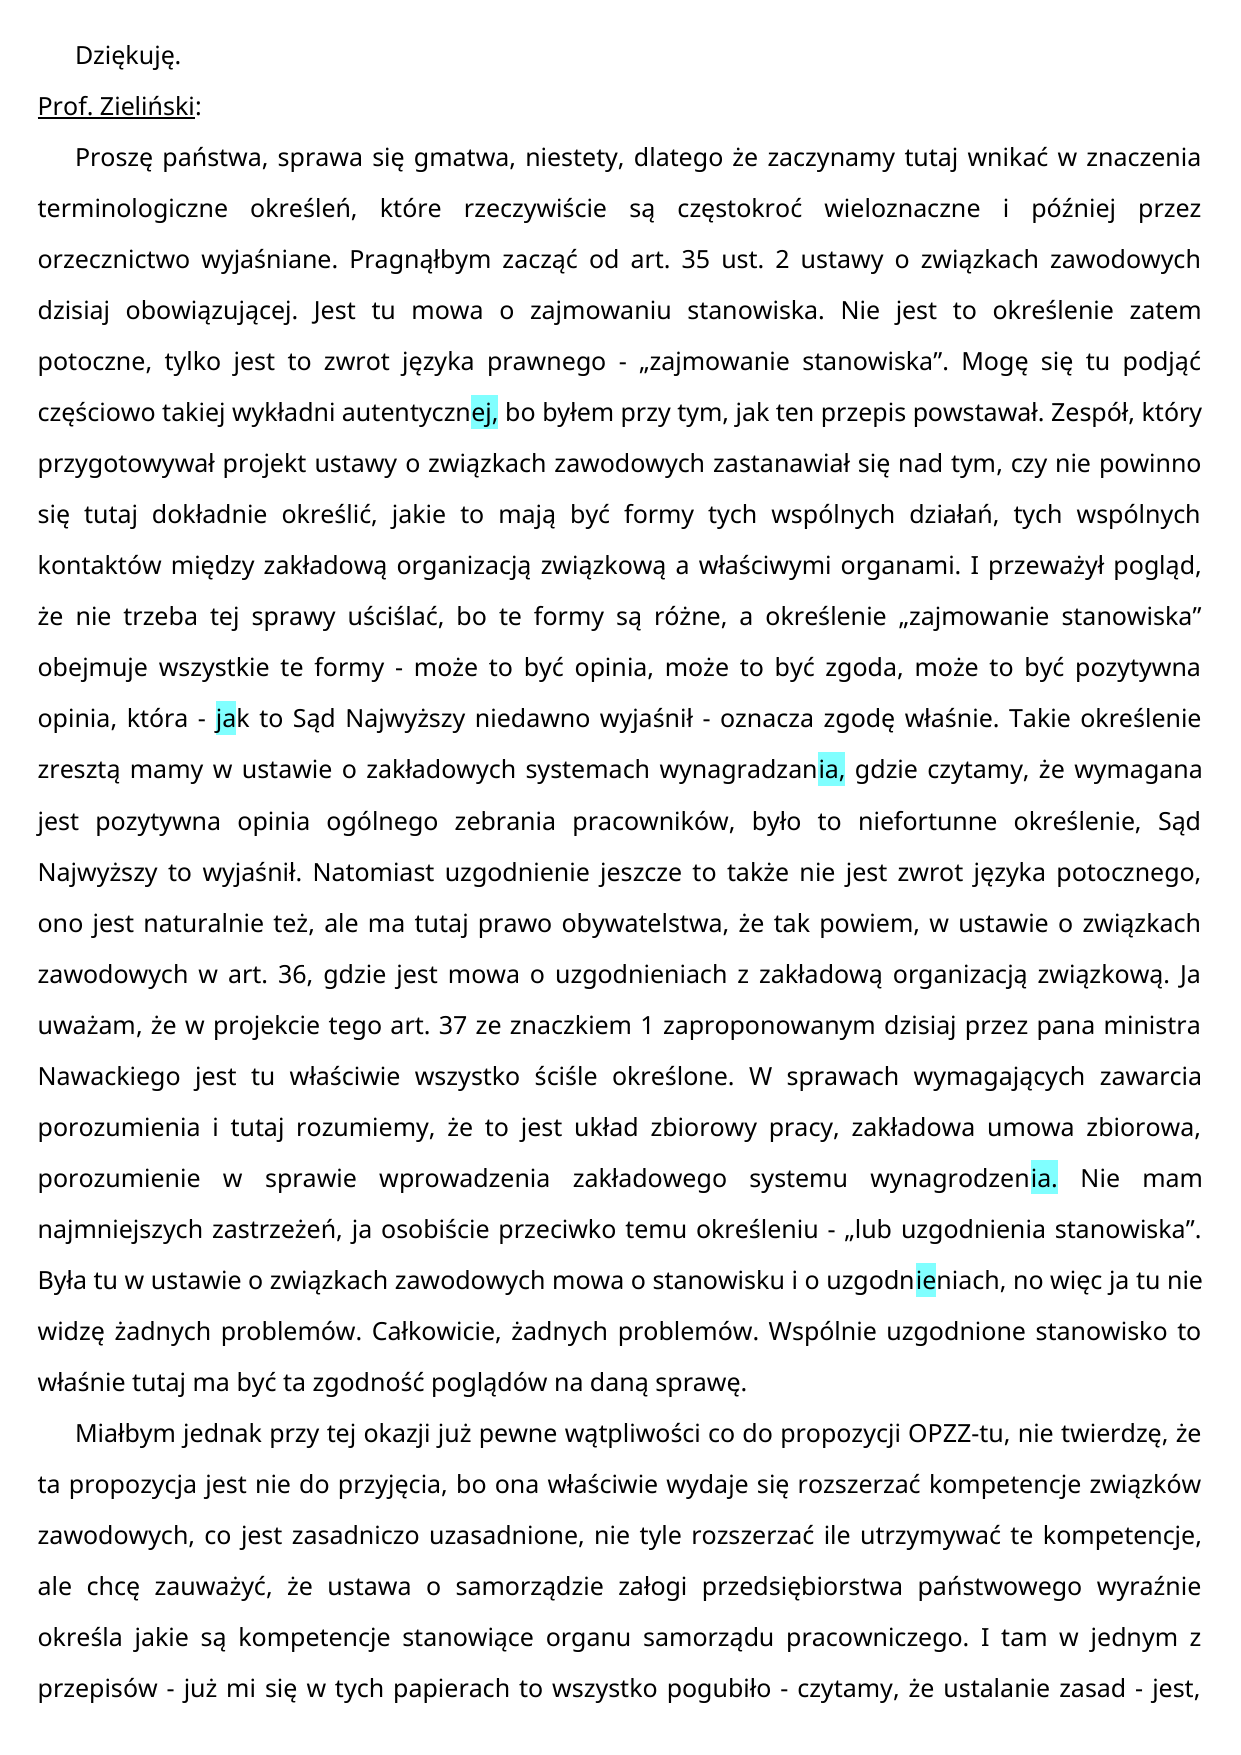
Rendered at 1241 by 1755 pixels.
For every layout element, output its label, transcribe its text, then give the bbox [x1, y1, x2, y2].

text Miałbym jednak przy tej okazji już pewne wątpliwości co do propozycji OPZZ-tu, nie twierdzę, że ta propozycja jest nie do przyjęcia, bo ona właściwie wydaje się rozszerzać kompetencje związków zawodowych, co jest zasadniczo uzasadnione, nie tyle rozszerzać ile utrzymywać te kompetencje, ale chcę zauważyć, że ustawa o samorządzie załogi przedsiębiorstwa państwowego wyraźnie określa jakie są kompetencje stanowiące organu samorządu pracowniczego. I tam w jednym z przepisów - już mi się w tych papierach to wszystko pogubiło - czytamy, że ustalanie zasad - jest, [37, 1416, 1203, 1705]
text Prof. Zieliński: [37, 88, 1203, 123]
text Proszę państwa, sprawa się gmatwa, niestety, dlatego że zaczynamy tutaj wnikać w znaczenia terminologiczne określeń, które rzeczywiście są częstokroć wieloznaczne i później przez orzecznictwo wyjaśniane. Pragnąłbym zacząć od art. 35 ust. 2 ustawy o związkach zawodowych dzisiaj obowiązującej. Jest tu mowa o zajmowaniu stanowiska. Nie jest to określenie zatem potoczne, tylko jest to zwrot języka prawnego - „zajmowanie stanowiska”. Mogę się tu podjąć częściowo takiej wykładni autentycznej, bo byłem przy tym, jak ten przepis powstawał. Zespół, który przygotowywał projekt ustawy o związkach zawodowych zastanawiał się nad tym, czy nie powinno się tutaj dokładnie określić, jakie to mają być formy tych wspólnych działań, tych wspólnych kontaktów między zakładową organizacją związkową a właściwymi organami. I przeważył pogląd, że nie trzeba tej sprawy uściślać, bo te formy są różne, a określenie „zajmowanie stanowiska” obejmuje wszystkie te formy - może to być opinia, może to być zgoda, może to być pozytywna opinia, która - jak to Sąd Najwyższy niedawno wyjaśnił - oznacza zgodę właśnie. Takie określenie zresztą mamy w ustawie o zakładowych systemach wynagradzania, gdzie czytamy, że wymagana jest pozytywna opinia ogólnego zebrania pracowników, było to niefortunne określenie, Sąd Najwyższy to wyjaśnił. Natomiast uzgodnienie jeszcze to także nie jest zwrot języka potocznego, ono jest naturalnie też, ale ma tutaj prawo obywatelstwa, że tak powiem, w ustawie o związkach zawodowych w art. 36, gdzie jest mowa o uzgodnieniach z zakładową organizacją związkową. Ja uważam, że w projekcie tego art. 37 ze znaczkiem 1 zaproponowanym dzisiaj przez pana ministra Nawackiego jest tu właściwie wszystko ściśle określone. W sprawach wymagających zawarcia porozumienia i tutaj rozumiemy, że to jest układ zbiorowy pracy, zakładowa umowa zbiorowa, porozumienie w sprawie wprowadzenia zakładowego systemu wynagrodzenia. Nie mam najmniejszych zastrzeżeń, ja osobiście przeciwko temu określeniu - „lub uzgodnienia stanowiska”. Była tu w ustawie o związkach zawodowych mowa o stanowisku i o uzgodnieniach, no więc ja tu nie widzę żadnych problemów. Całkowicie, żadnych problemów. Wspólnie uzgodnione stanowisko to właśnie tutaj ma być ta zgodność poglądów na daną sprawę. [37, 139, 1203, 1399]
text Dziękuję. [37, 37, 1203, 72]
